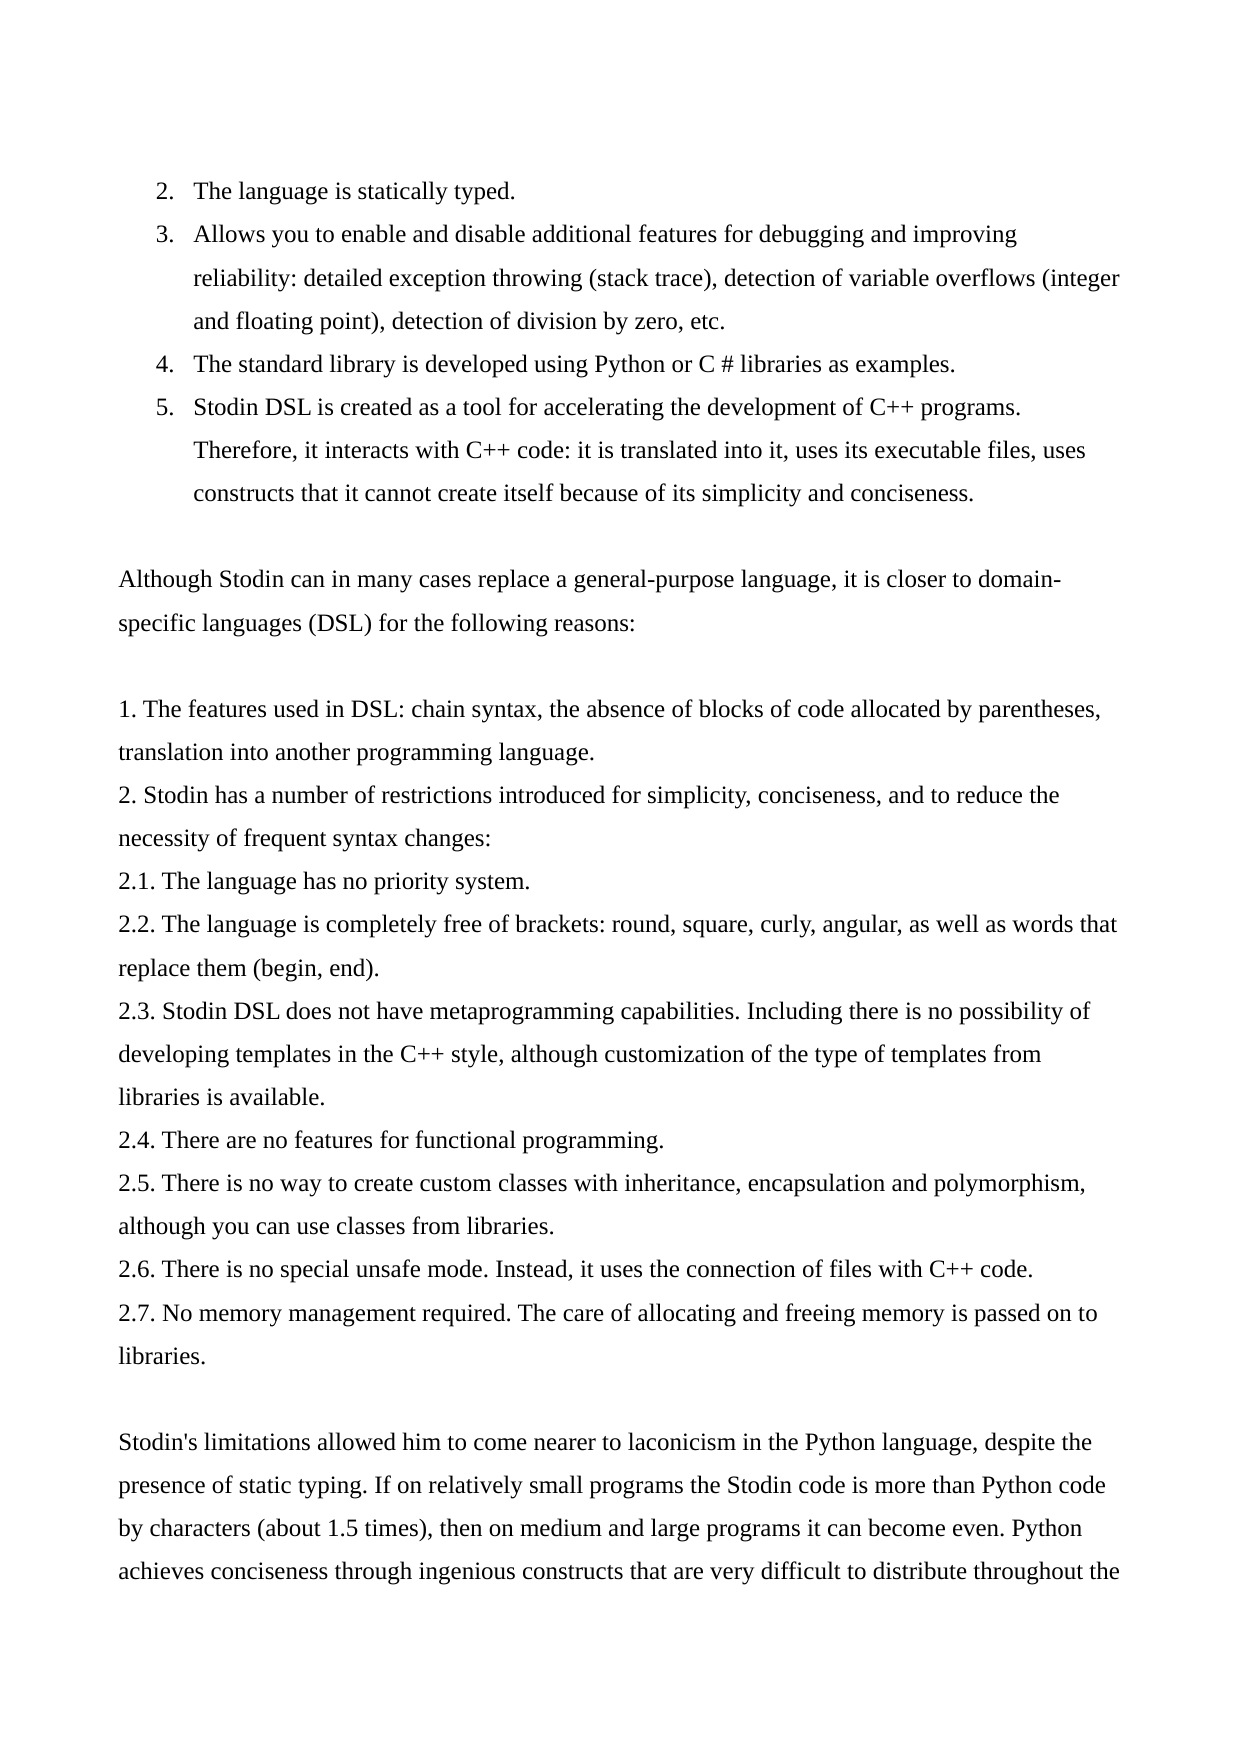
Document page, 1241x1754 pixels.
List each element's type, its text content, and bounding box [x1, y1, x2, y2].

list Stodin DSL is created as a tool for accelerating the development of C++ programs. Therefore, it interacts with C++ code: it is translated into it, uses its executable files, uses constructs that it cannot create itself because of its simplicity and conciseness. [156, 392, 1122, 507]
text Although Stodin can in many cases replace a general-purpose language, it is closer to domain-specific languages (DSL) for the following reasons: 1. The features used in DSL: chain syntax, the absence of blocks of code allocated by parentheses, translation into another programming language. 2. Stodin has a number of restrictions introduced for simplicity, conciseness, and to reduce the necessity of frequent syntax changes: 2.1. The language has no priority system. 2.2. The language is completely free of brackets: round, square, curly, angular, as well as words that replace them (begin, end). 2.3. Stodin DSL does not have metaprogramming capabilities. Including there is no possibility of developing templates in the C++ style, although customization of the type of templates from libraries is available. 2.4. There are no features for functional programming. 2.5. There is no way to create custom classes with inheritance, encapsulation and polymorphism, although you can use classes from libraries. 2.6. There is no special unsafe mode. Instead, it uses the connection of files with C++ code. 2.7. No memory management required. The care of allocating and freeing memory is passed on to libraries. Stodin's limitations allowed him to come nearer to laconicism in the Python language, despite the presence of static typing. If on relatively small programs the Stodin code is more than Python code by characters (about 1.5 times), then on medium and large programs it can become even. Python achieves conciseness through ingenious constructs that are very difficult to distribute throughout the [118, 521, 1122, 1585]
list The language is statically typed. [156, 176, 1122, 205]
list Allows you to enable and disable additional features for debugging and improving reliability: detailed exception throwing (stack trace), detection of variable overflows (integer and floating point), detection of division by zero, etc. [156, 219, 1122, 334]
list The standard library is developed using Python or C # libraries as examples. [156, 349, 1122, 378]
